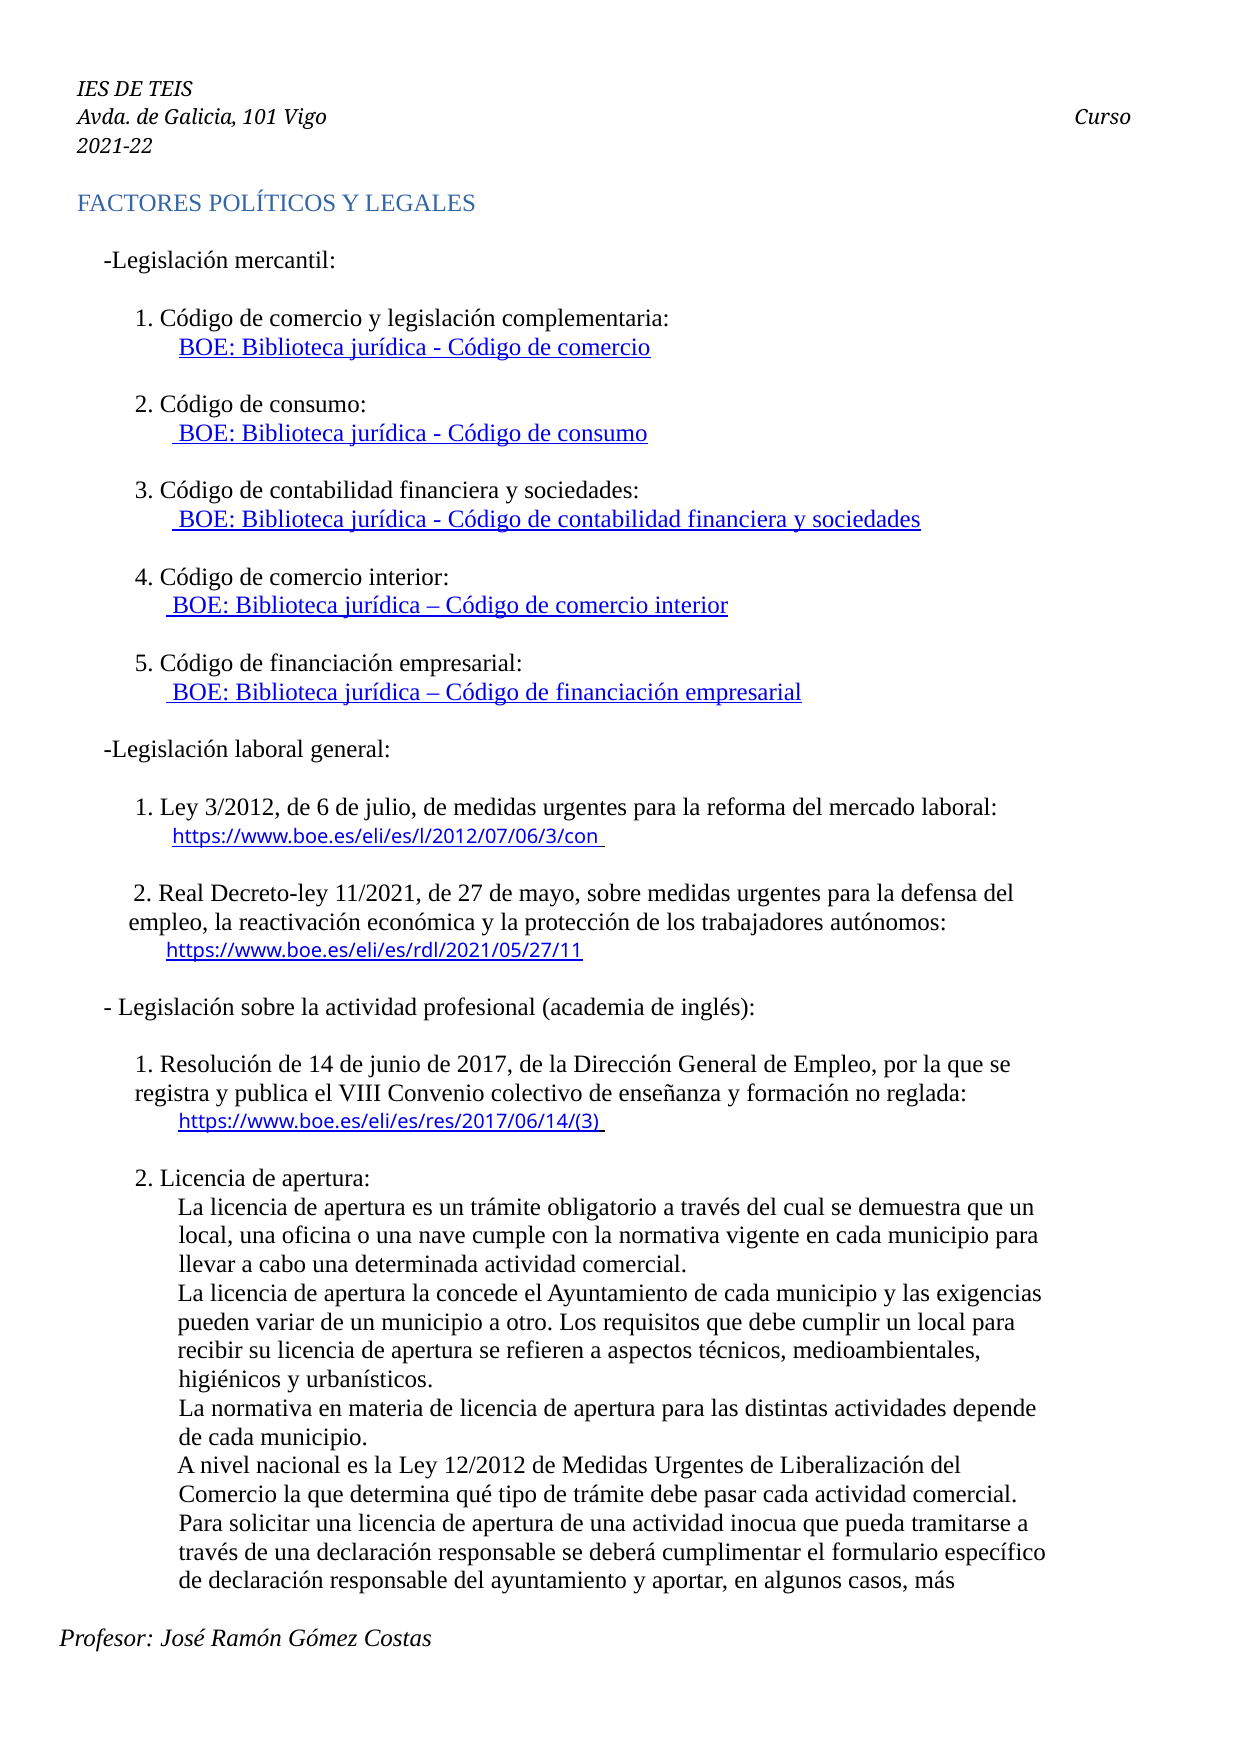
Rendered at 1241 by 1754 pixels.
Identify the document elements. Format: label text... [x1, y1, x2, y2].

text La normativa en materia de licencia de apertura para las distintas actividades depende de cada municipio. [77, 1393, 1063, 1451]
text BOE: Biblioteca jurídica – Código de comercio interior [77, 590, 1063, 619]
text BOE: Biblioteca jurídica - Código de consumo [77, 418, 1063, 447]
text 2. Real Decreto-ley 11/2021, de 27 de mayo, sobre medidas urgentes para la defensa del empleo, la reactivación económica y la protección de los trabajadores autónomos: [77, 878, 1063, 936]
text BOE: Biblioteca jurídica - Código de comercio [77, 332, 1063, 360]
text 2. Código de consumo: [77, 389, 1063, 418]
text A nivel nacional es la Ley 12/2012 de Medidas Urgentes de Liberalización del Comercio la que determina qué tipo de trámite debe pasar cada actividad comercial. [77, 1451, 1063, 1508]
text -Legislación laboral general: [77, 734, 1063, 763]
text FACTORES POLÍTICOS Y LEGALES [77, 188, 1063, 217]
text BOE: Biblioteca jurídica - Código de contabilidad financiera y sociedades [77, 504, 1063, 533]
text -Legislación mercantil: [77, 245, 1063, 274]
text 5. Código de financiación empresarial: [77, 648, 1063, 677]
text Para solicitar una licencia de apertura de una actividad inocua que pueda tramitarse a través de una declaración responsable se deberá cumplimentar el formulario específico de declaración responsable del ayuntamiento y aportar, en algunos casos, más [77, 1508, 1063, 1594]
text BOE: Biblioteca jurídica – Código de financiación empresarial [77, 677, 1063, 705]
text 1. Resolución de 14 de junio de 2017, de la Dirección General de Empleo, por la que se registra y publica el VIII Convenio colectivo de enseñanza y formación no reglada: [77, 1049, 1063, 1107]
text https://www.boe.es/eli/es/res/2017/06/14/(3) [77, 1107, 1063, 1134]
text La licencia de apertura la concede el Ayuntamiento de cada municipio y las exigencias pueden variar de un municipio a otro. Los requisitos que debe cumplir un local para recibir su licencia de apertura se refieren a aspectos técnicos, medioambientales, higiénicos y urbanísticos. [77, 1278, 1063, 1393]
text 1. Código de comercio y legislación complementaria: [77, 303, 1063, 332]
text La licencia de apertura es un trámite obligatorio a través del cual se demuestra que un local, una oficina o una nave cumple con la normativa vigente en cada municipio para llevar a cabo una determinada actividad comercial. [77, 1192, 1063, 1278]
text - Legislación sobre la actividad profesional (academia de inglés): [77, 992, 1063, 1021]
text https://www.boe.es/eli/es/rdl/2021/05/27/11 [77, 936, 1063, 963]
text 2. Licencia de apertura: [77, 1163, 1063, 1192]
text 3. Código de contabilidad financiera y sociedades: [77, 475, 1063, 504]
text 4. Código de comercio interior: [77, 562, 1063, 590]
text 1. Ley 3/2012, de 6 de julio, de medidas urgentes para la reforma del mercado laboral: https://www.boe.es/eli/es/l/2012/07/06/3/con [77, 792, 1063, 850]
